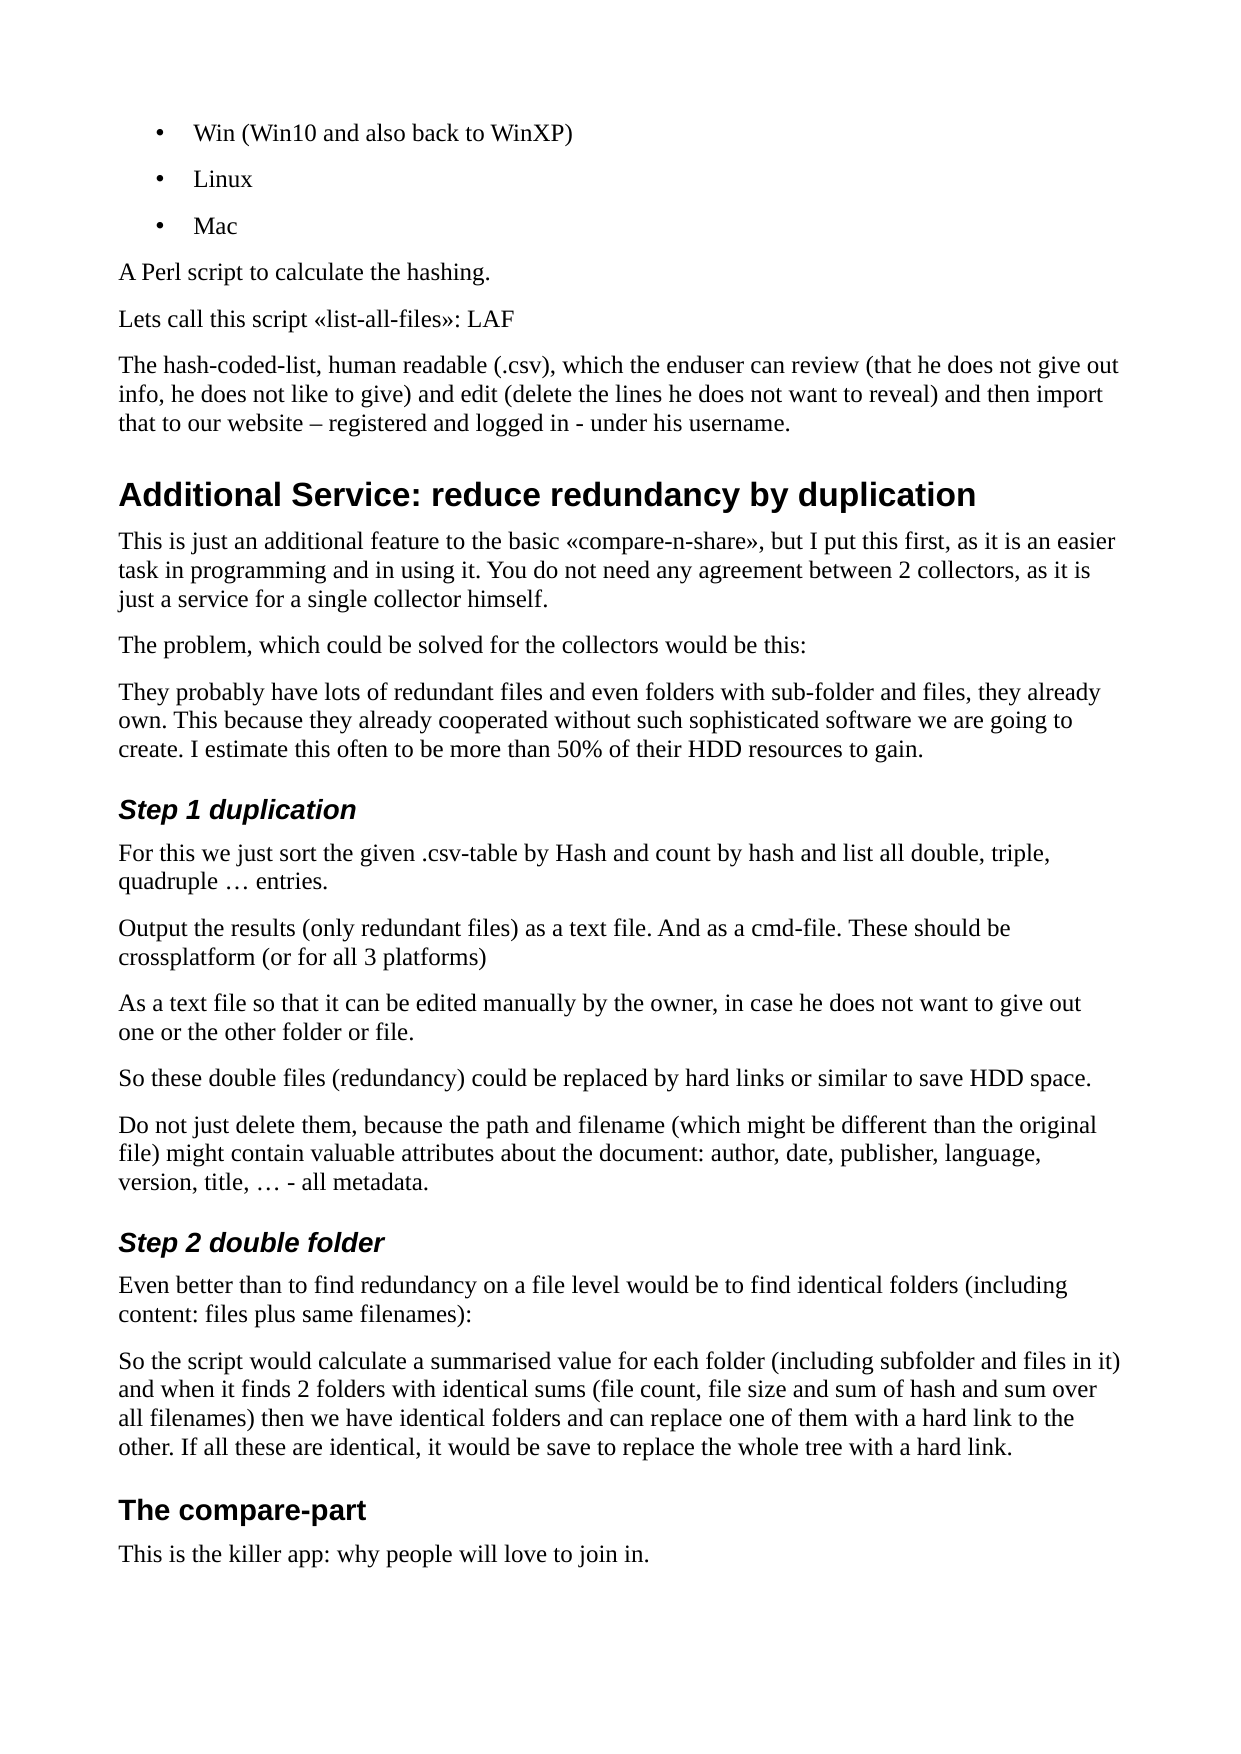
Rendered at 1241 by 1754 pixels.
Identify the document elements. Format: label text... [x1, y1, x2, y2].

text Lets call this script «list-all-files»: LAF [118, 304, 1122, 333]
text For this we just sort the given .csv-table by Hash and count by hash and list all double, triple, quadruple … entries. [118, 838, 1122, 895]
subtitle The compare-part [118, 1493, 1122, 1527]
text A Perl script to calculate the hashing. [118, 257, 1122, 286]
text As a text file so that it can be edited manually by the owner, in case he does not want to give out one or the other folder or file. [118, 988, 1122, 1046]
text Even better than to find redundancy on a file level would be to find identical folders (including content: files plus same filenames): [118, 1271, 1122, 1328]
text Do not just delete them, because the path and filename (which might be different than the original file) might contain valuable attributes about the document: author, date, publisher, language, version, title, … - all metadata. [118, 1110, 1122, 1196]
list Mac [156, 211, 1122, 240]
text The problem, which could be solved for the collectors would be this: [118, 630, 1122, 659]
text This is just an additional feature to the basic «compare-n-share», but I put this first, as it is an easier task in programming and in using it. You do not need any agreement between 2 collectors, as it is just a service for a single collector himself. [118, 526, 1122, 613]
list Linux [156, 164, 1122, 193]
text This is the killer app: why people will love to join in. [118, 1539, 1122, 1568]
list Win (Win10 and also back to WinXP) [156, 118, 1122, 147]
subtitle Step 1 duplication [118, 793, 1122, 825]
text So the script would calculate a summarised value for each folder (including subfolder and files in it) and when it finds 2 folders with identical sums (file count, file size and sum of hash and sum over all filenames) then we have identical folders and can replace one of them with a hard link to the other. If all these are identical, it would be save to replace the whole tree with a hard link. [118, 1346, 1122, 1461]
text The hash-coded-list, human readable (.csv), which the enduser can review (that he does not give out info, he does not like to give) and edit (delete the lines he does not want to reveal) and then import that to our website – registered and logged in - under his username. [118, 350, 1122, 437]
text They probably have lots of redundant files and even folders with sub-folder and files, they already own. This because they already cooperated without such sophisticated software we are going to create. I estimate this often to be more than 50% of their HDD resources to gain. [118, 677, 1122, 763]
subtitle Step 2 double folder [118, 1226, 1122, 1258]
subtitle Additional Service: reduce redundancy by duplication [118, 475, 1122, 514]
text So these double files (redundancy) could be replaced by hard links or similar to save HDD space. [118, 1063, 1122, 1092]
text Output the results (only redundant files) as a text file. And as a cmd-file. These should be crossplatform (or for all 3 platforms) [118, 913, 1122, 970]
